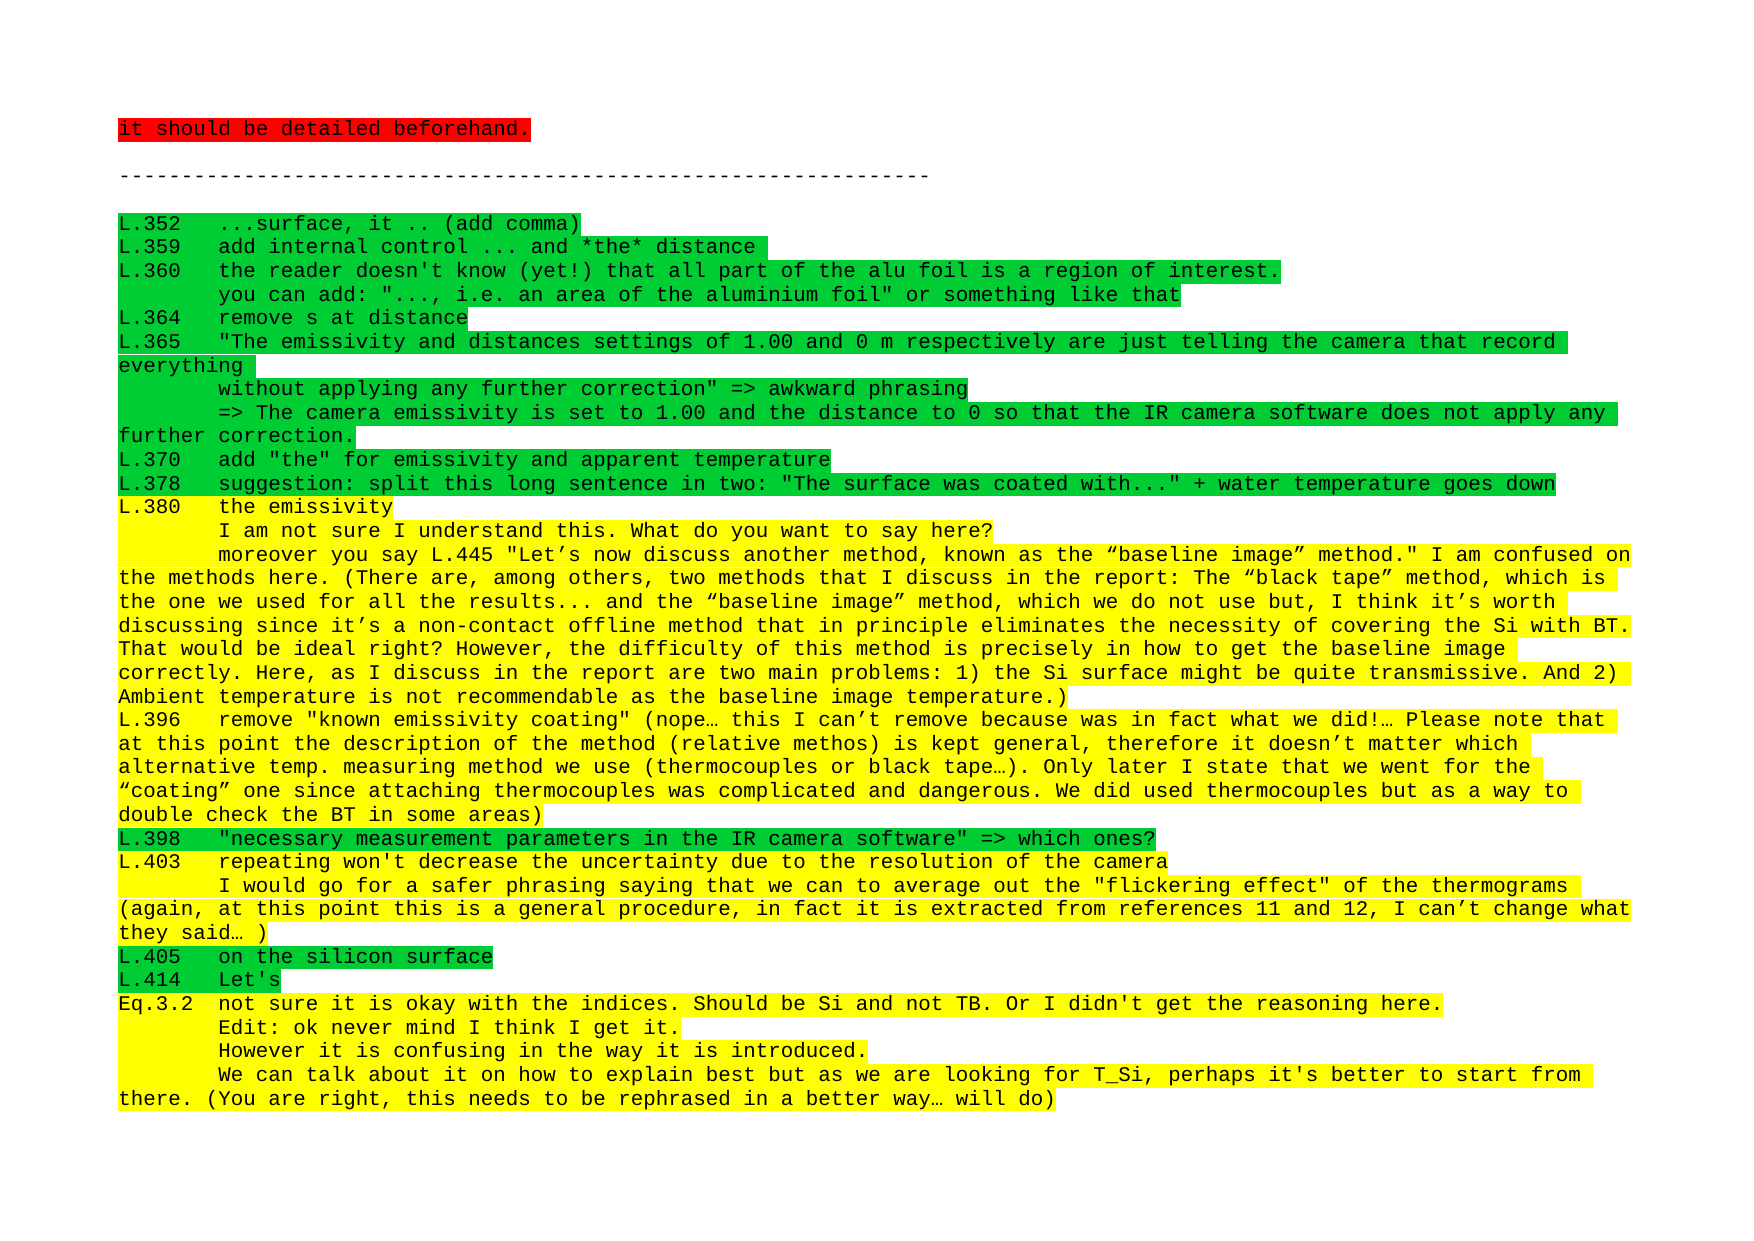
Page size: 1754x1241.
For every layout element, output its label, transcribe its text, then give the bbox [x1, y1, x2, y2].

text L.378 suggestion: split this long sentence in two: "The surface was coated with..." + water temperature goes down [118, 473, 1635, 496]
text you can add: "..., i.e. an area of the aluminium foil" or something like that [118, 284, 1635, 307]
text L.370 add "the" for emissivity and apparent temperature [118, 449, 1635, 473]
text Eq.3.2 not sure it is okay with the indices. Should be Si and not TB. Or I didn't get the reasoning here. [118, 993, 1635, 1017]
text L.364 remove s at distance [118, 307, 1635, 331]
text L.396 remove "known emissivity coating" (nope… this I can’t remove because was in fact what we did!… Please note that at this point the description of the method (relative methos) is kept general, therefore it doesn’t matter which alternative temp. measuring method we use (thermocouples or black tape…). Only later I state that we went for the “coating” one since attaching thermocouples was complicated and dangerous. We did used thermocouples but as a way to double check the BT in some areas) [118, 709, 1635, 827]
text ----------------------------------------------------------------- [118, 165, 1635, 189]
text L.403 repeating won't decrease the uncertainty due to the resolution of the camera [118, 851, 1635, 875]
text L.365 "The emissivity and distances settings of 1.00 and 0 m respectively are just telling the camera that record everything [118, 331, 1635, 378]
text I would go for a safer phrasing saying that we can to average out the "flickering effect" of the thermograms (again, at this point this is a general procedure, in fact it is extracted from references 11 and 12, I can’t change what they said… ) [118, 875, 1635, 946]
text moreover you say L.445 "Let’s now discuss another method, known as the “baseline image” method." I am confused on the methods here. (There are, among others, two methods that I discuss in the report: The “black tape” method, which is the one we used for all the results... and the “baseline image” method, which we do not use but, I think it’s worth discussing since it’s a non-contact offline method that in principle eliminates the necessity of covering the Si with BT. That would be ideal right? However, the difficulty of this method is precisely in how to get the baseline image correctly. Here, as I discuss in the report are two main problems: 1) the Si surface might be quite transmissive. And 2) Ambient temperature is not recommendable as the baseline image temperature.) [118, 544, 1635, 709]
text L.414 Let's [118, 969, 1635, 993]
text However it is confusing in the way it is introduced. [118, 1040, 1635, 1064]
text I am not sure I understand this. What do you want to say here? [118, 520, 1635, 544]
text L.380 the emissivity [118, 496, 1635, 520]
text L.405 on the silicon surface [118, 946, 1635, 969]
text it should be detailed beforehand. [118, 118, 1635, 142]
text L.360 the reader doesn't know (yet!) that all part of the alu foil is a region of interest. [118, 260, 1635, 284]
text => The camera emissivity is set to 1.00 and the distance to 0 so that the IR camera software does not apply any further correction. [118, 402, 1635, 449]
text We can talk about it on how to explain best but as we are looking for T_Si, perhaps it's better to start from there. (You are right, this needs to be rephrased in a better way… will do) [118, 1064, 1635, 1111]
text L.359 add internal control ... and *the* distance [118, 236, 1635, 260]
text L.352 ...surface, it .. (add comma) [118, 213, 1635, 236]
text Edit: ok never mind I think I get it. [118, 1017, 1635, 1040]
text L.398 "necessary measurement parameters in the IR camera software" => which ones? [118, 827, 1635, 851]
text without applying any further correction" => awkward phrasing [118, 378, 1635, 402]
